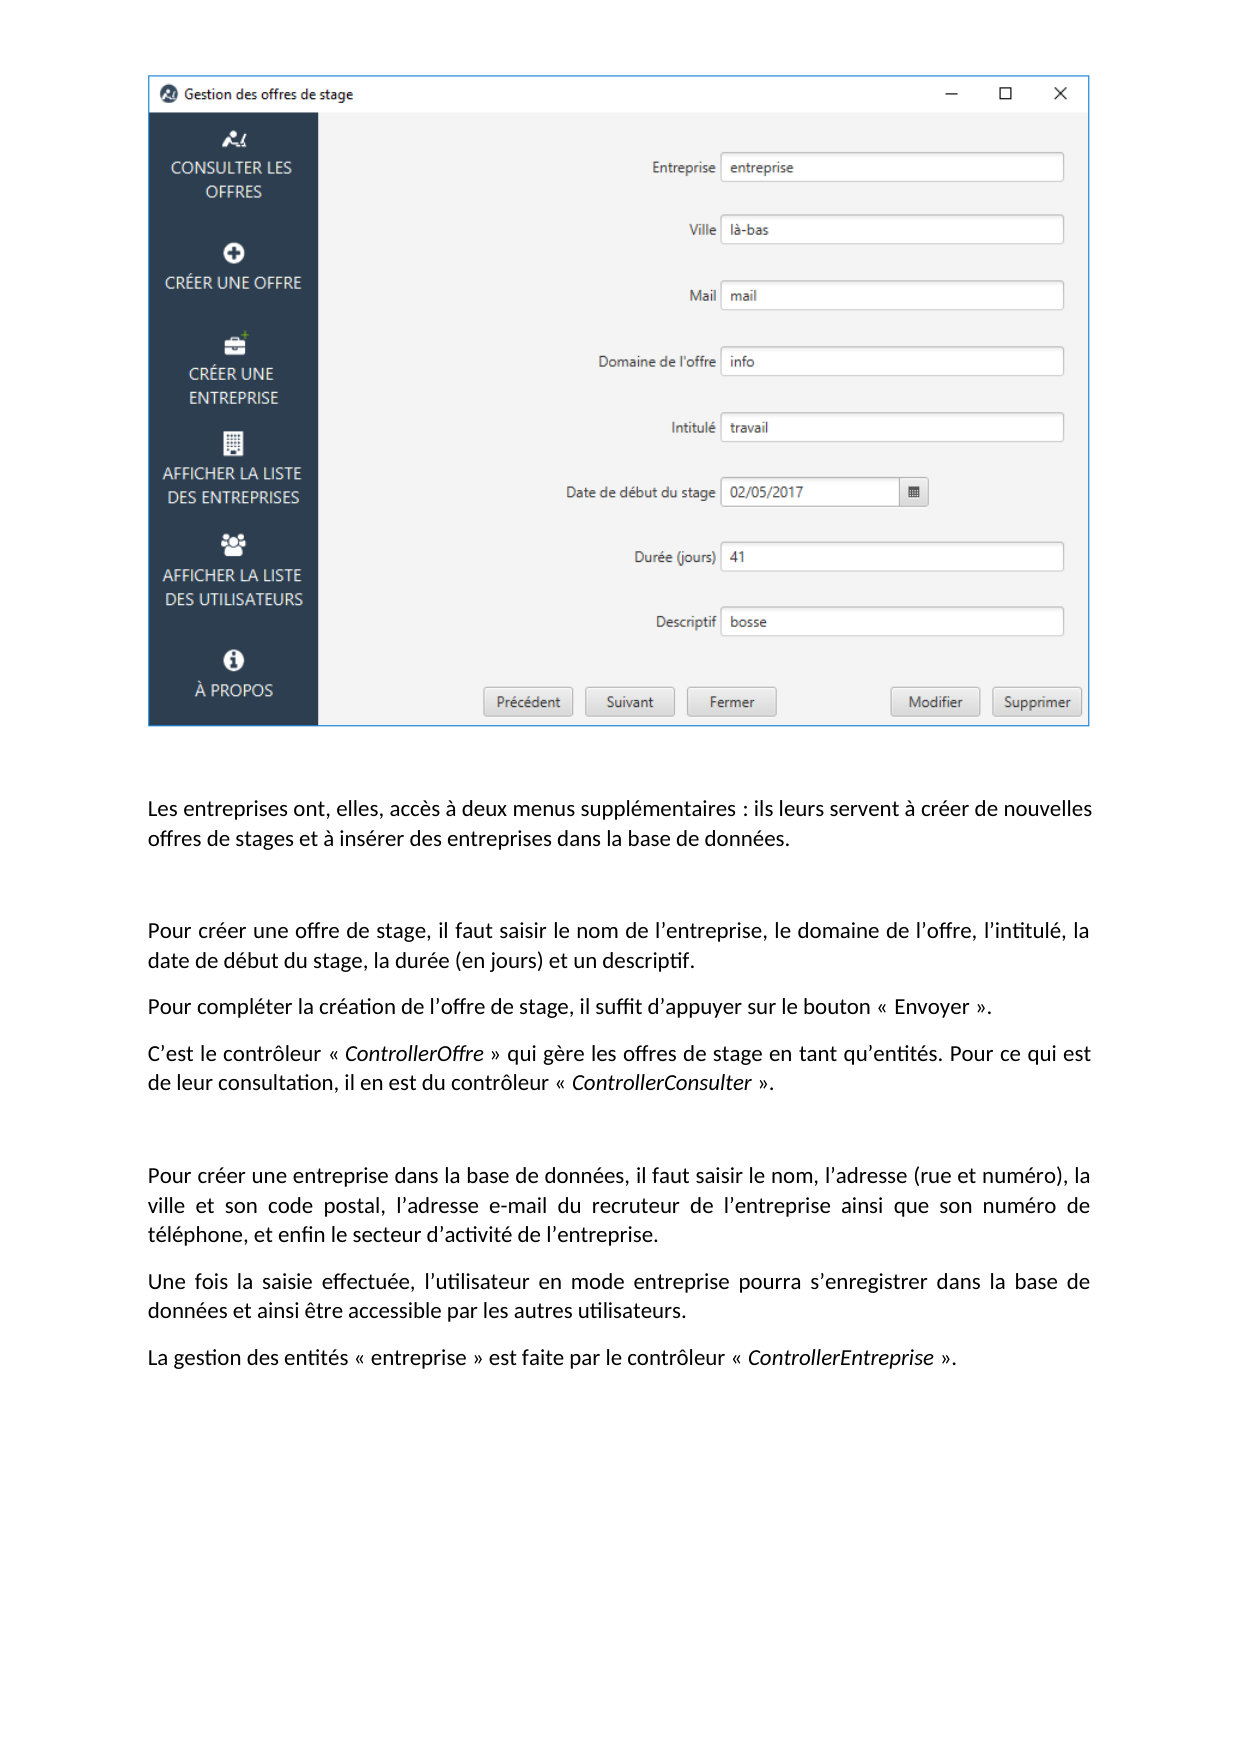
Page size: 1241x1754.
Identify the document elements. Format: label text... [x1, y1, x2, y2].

text Pour créer une offre de stage, il faut saisir le nom de l’entreprise, le domaine de l’offre, l’intitulé, la date de début du stage, la durée (en jours) et un descriptif. [148, 916, 1093, 974]
text Pour créer une entreprise dans la base de données, il faut saisir le nom, l’adresse (rue et numéro), la ville et son code postal, l’adresse e-mail du recruteur de l’entreprise ainsi que son numéro de téléphone, et enfin le secteur d’activité de l’entreprise. [148, 1161, 1093, 1248]
text La gestion des entités « entreprise » est faite par le contrôleur « ControllerEntreprise ». [148, 1343, 1093, 1371]
text Une fois la saisie effectuée, l’utilisateur en mode entreprise pourra s’enregistrer dans la base de données et ainsi être accessible par les autres utilisateurs. [148, 1267, 1093, 1324]
text Les entreprises ont, elles, accès à deux menus supplémentaires : ils leurs servent à créer de nouvelles offres de stages et à insérer des entreprises dans la base de données. [148, 794, 1093, 852]
text C’est le contrôleur « ControllerOffre » qui gère les offres de stage en tant qu’entités. Pour ce qui est de leur consultation, il en est du contrôleur « ControllerConsulter ». [148, 1039, 1093, 1096]
text Pour compléter la création de l’offre de stage, il suffit d’appuyer sur le bouton « Envoyer ». [148, 992, 1093, 1020]
